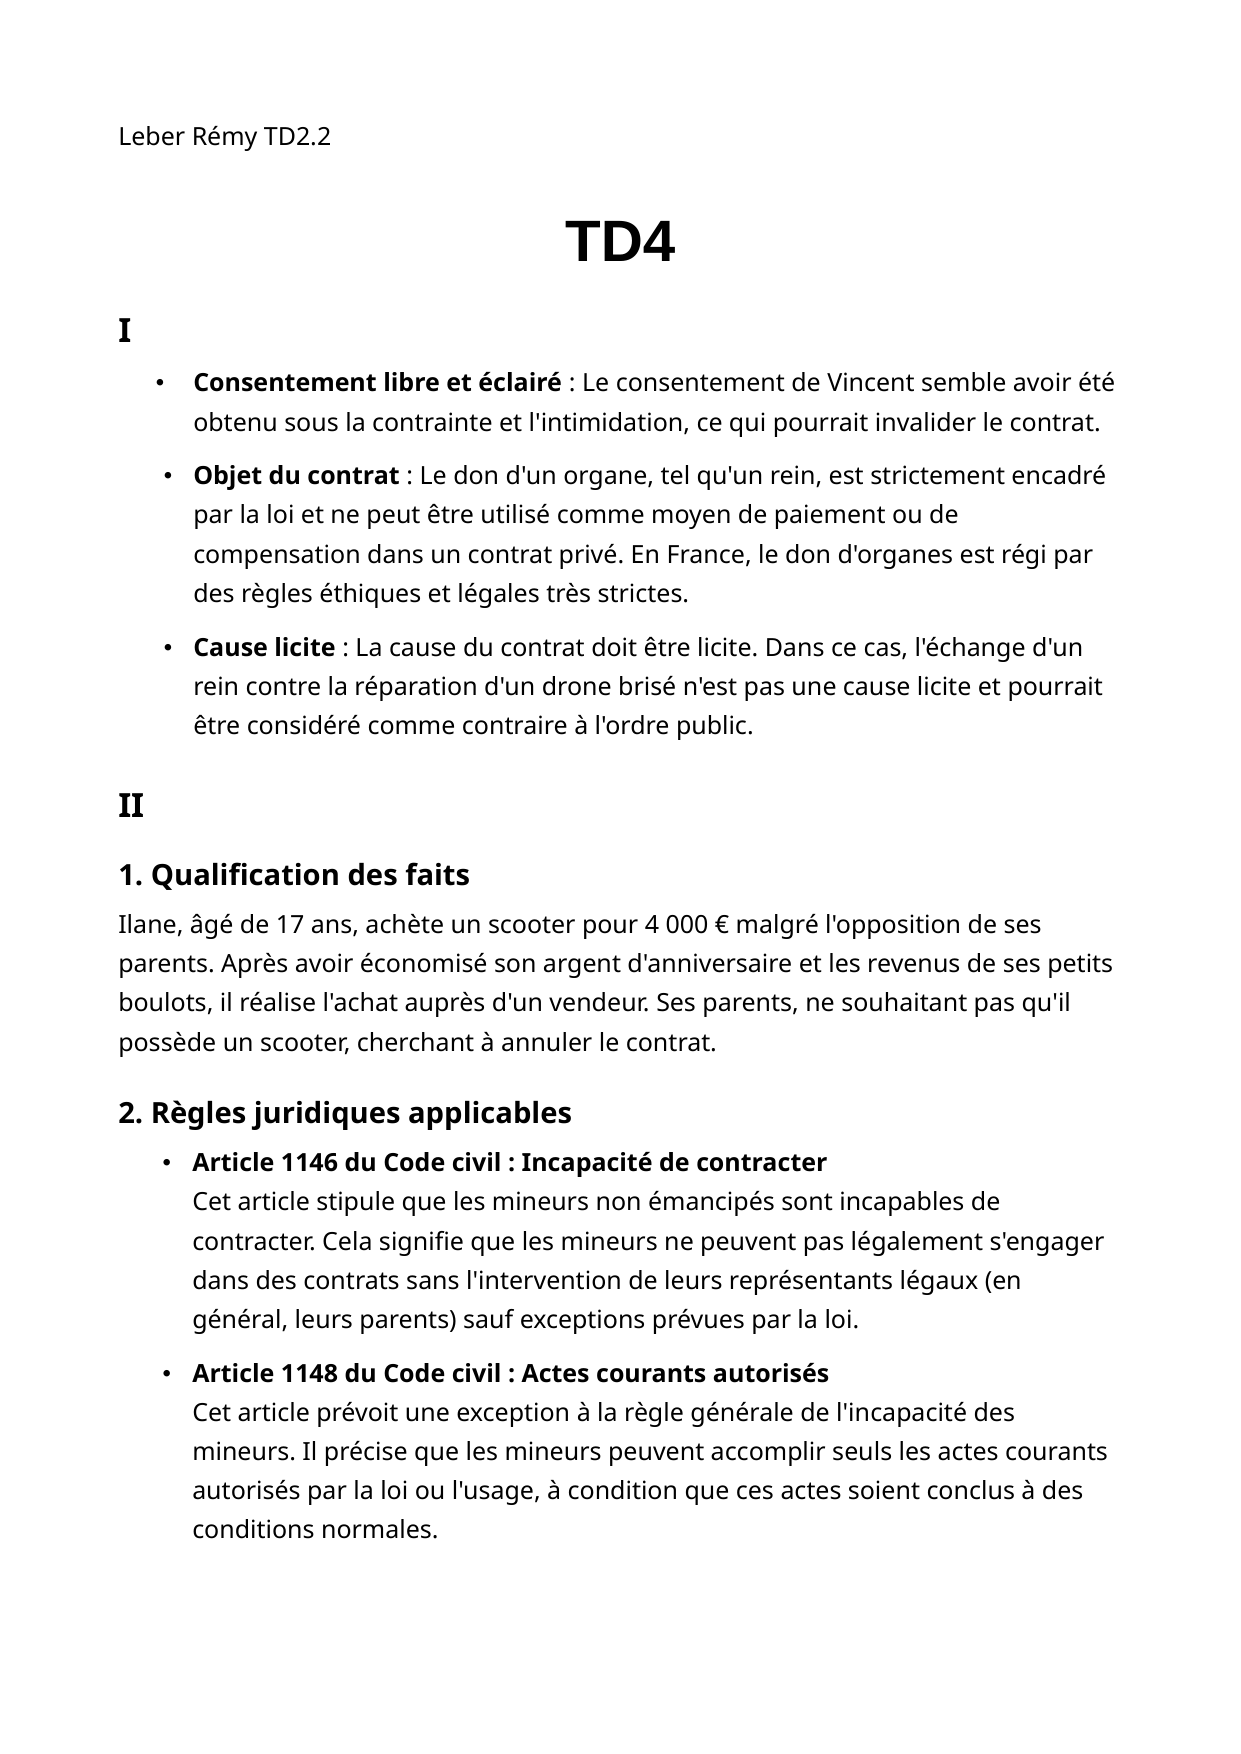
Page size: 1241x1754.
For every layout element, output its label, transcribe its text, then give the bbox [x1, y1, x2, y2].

list Cause licite : La cause du contrat doit être licite. Dans ce cas, l'échange d'un rein contre la réparation d'un drone brisé n'est pas une cause licite et pourrait être considéré comme contraire à l'ordre public. [164, 629, 1122, 742]
text Ilane, âgé de 17 ans, achète un scooter pour 4 000 € malgré l'opposition de ses parents. Après avoir économisé son argent d'anniversaire et les revenus de ses petits boulots, il réalise l'achat auprès d'un vendeur. Ses parents, ne souhaitant pas qu'il possède un scooter, cherchant à annuler le contrat. [118, 907, 1122, 1058]
list Consentement libre et éclairé : Le consentement de Vincent semble avoir été obtenu sous la contrainte et l'intimidation, ce qui pourrait invalider le contrat. [156, 365, 1122, 438]
subtitle 1. Qualification des faits [118, 854, 1122, 894]
subtitle II [118, 782, 1122, 827]
subtitle I [118, 307, 1122, 352]
list Article 1148 du Code civil : Actes courants autorisés Cet article prévoit une exception à la règle générale de l'incapacité des mineurs. Il précise que les mineurs peuvent accomplir seuls les actes courants autorisés par la loi ou l'usage, à condition que ces actes soient conclus à des conditions normales. [162, 1355, 1122, 1546]
list Objet du contrat : Le don d'un organe, tel qu'un rein, est strictement encadré par la loi et ne peut être utilisé comme moyen de paiement ou de compensation dans un contrat privé. En France, le don d'organes est régi par des règles éthiques et légales très strictes. [164, 458, 1122, 609]
title TD4 [118, 207, 1122, 274]
list Article 1146 du Code civil : Incapacité de contracter Cet article stipule que les mineurs non émancipés sont incapables de contracter. Cela signifie que les mineurs ne peuvent pas légalement s'engager dans des contrats sans l'intervention de leurs représentants légaux (en général, leurs parents) sauf exceptions prévues par la loi. [162, 1145, 1122, 1336]
subtitle 2. Règles juridiques applicables [118, 1093, 1122, 1132]
